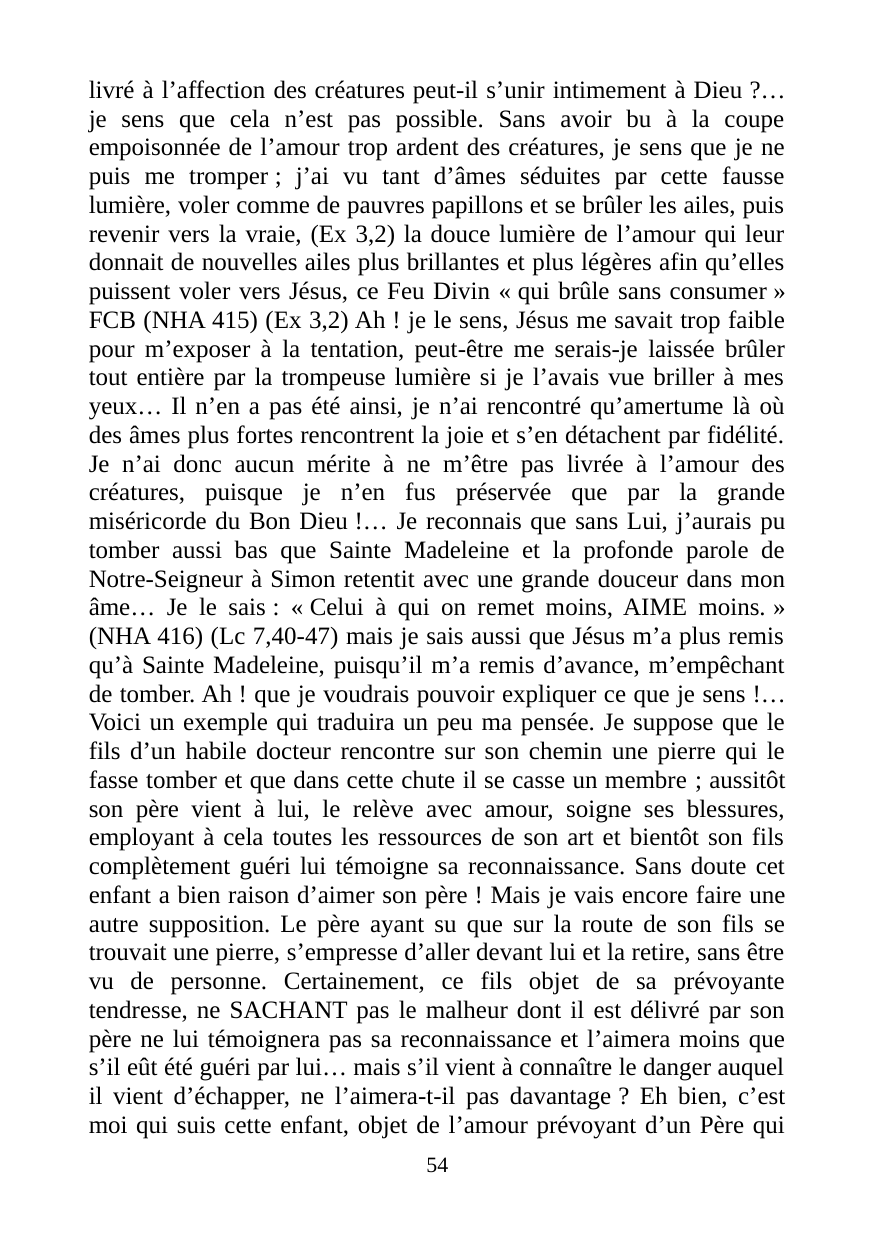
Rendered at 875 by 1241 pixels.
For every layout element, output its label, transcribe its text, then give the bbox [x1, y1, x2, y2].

text livré à l’affection des créatures peut-il s’unir intimement à Dieu ?… je sens que cela n’est pas possible. Sans avoir bu à la coupe empoisonnée de l’amour trop ardent des créatures, je sens que je ne puis me tromper ; j’ai vu tant d’âmes séduites par cette fausse lumière, voler comme de pauvres papillons et se brûler les ailes, puis revenir vers la vraie, (Ex 3,2) la douce lumière de l’amour qui leur donnait de nouvelles ailes plus brillantes et plus légères afin qu’elles puissent voler vers Jésus, ce Feu Divin « qui brûle sans consumer » FCB (NHA 415) (Ex 3,2) Ah ! je le sens, Jésus me savait trop faible pour m’exposer à la tentation, peut-être me serais-je laissée brûler tout entière par la trompeuse lumière si je l’avais vue briller à mes yeux… Il n’en a pas été ainsi, je n’ai rencontré qu’amertume là où des âmes plus fortes rencontrent la joie et s’en détachent par fidélité. Je n’ai donc aucun mérite à ne m’être pas livrée à l’amour des créatures, puisque je n’en fus préservée que par la grande miséricorde du Bon Dieu !… Je reconnais que sans Lui, j’aurais pu tomber aussi bas que Sainte Madeleine et la profonde parole de Notre-Seigneur à Simon retentit avec une grande douceur dans mon âme… Je le sais : « Celui à qui on remet moins, AIME moins. » (NHA 416) (Lc 7,40-47) mais je sais aussi que Jésus m’a plus remis qu’à Sainte Madeleine, puisqu’il m’a remis d’avance, m’empêchant de tomber. Ah ! que je voudrais pouvoir expliquer ce que je sens !… Voici un exemple qui traduira un peu ma pensée. Je suppose que le fils d’un habile docteur rencontre sur son chemin une pierre qui le fasse tomber et que dans cette chute il se casse un membre ; aussitôt son père vient à lui, le relève avec amour, soigne ses blessures, employant à cela toutes les ressources de son art et bientôt son fils complètement guéri lui témoigne sa reconnaissance. Sans doute cet enfant a bien raison d’aimer son père ! Mais je vais encore faire une autre supposition. Le père ayant su que sur la route de son fils se trouvait une pierre, s’empresse d’aller devant lui et la retire, sans être vu de personne. Certainement, ce fils objet de sa prévoyante tendresse, ne SACHANT pas le malheur dont il est délivré par son père ne lui témoignera pas sa reconnaissance et l’aimera moins que s’il eût été guéri par lui… mais s’il vient à connaître le danger auquel il vient d’échapper, ne l’aimera-t-il pas davantage ? Eh bien, c’est moi qui suis cette enfant, objet de l’amour prévoyant d’un Père qui [88, 75, 786, 1139]
